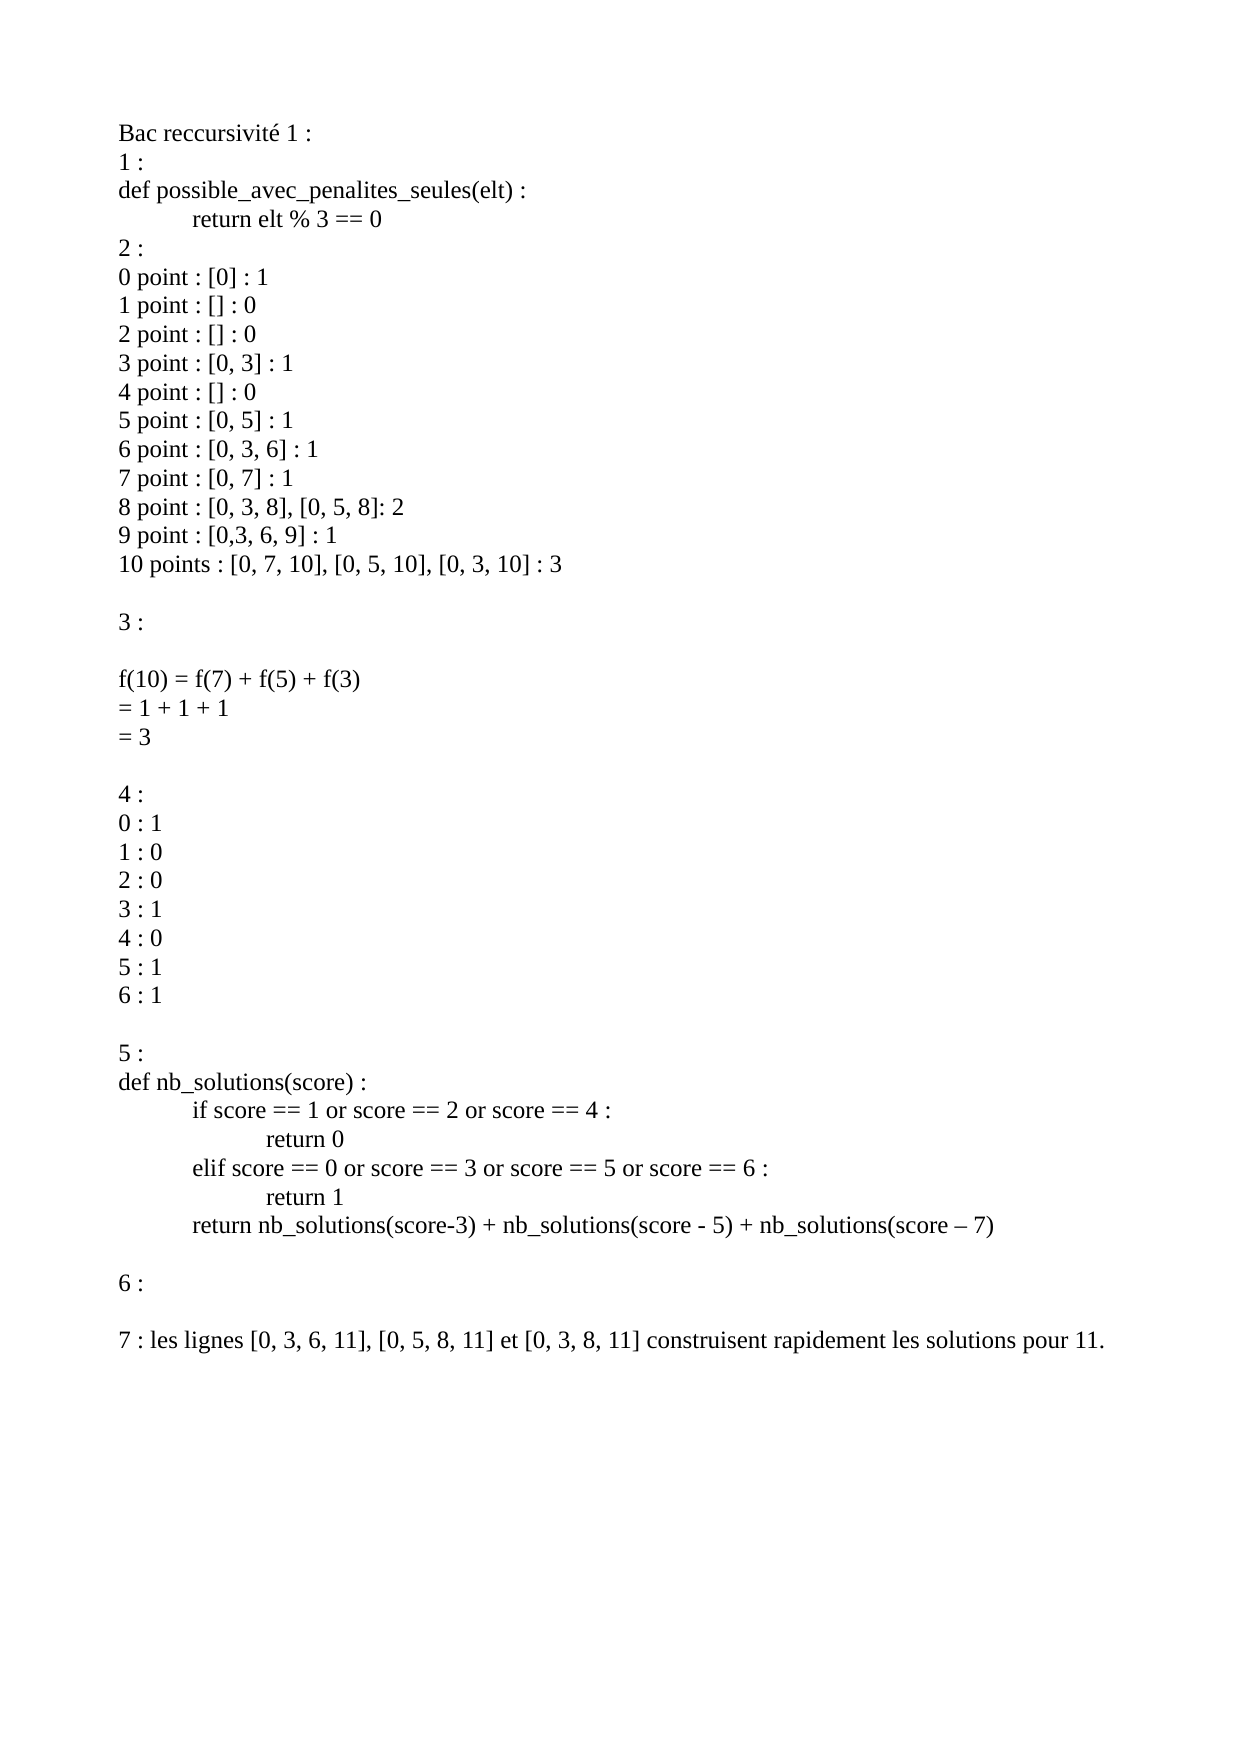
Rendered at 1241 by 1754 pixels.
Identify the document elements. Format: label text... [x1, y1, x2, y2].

text 9 point : [0,3, 6, 9] : 1 [118, 521, 1122, 549]
text 7 point : [0, 7] : 1 [118, 463, 1122, 492]
text 0 point : [0] : 1 [118, 262, 1122, 291]
text 4 : 0 [118, 923, 1122, 952]
text 2 : [118, 233, 1122, 262]
text Bac reccursivité 1 : [118, 118, 1122, 147]
text f(10) = f(7) + f(5) + f(3) [118, 664, 1122, 693]
text 3 : [118, 607, 1122, 636]
text 3 : 1 [118, 894, 1122, 923]
text 5 : [118, 1038, 1122, 1067]
text = 1 + 1 + 1 [118, 693, 1122, 722]
text 1 point : [] : 0 [118, 291, 1122, 319]
text 7 : les lignes [0, 3, 6, 11], [0, 5, 8, 11] et [0, 3, 8, 11] construisent rapidement les solutions pour 11. [118, 1326, 1122, 1354]
text 4 point : [] : 0 [118, 377, 1122, 406]
text return 0 [118, 1124, 1122, 1153]
text 2 point : [] : 0 [118, 319, 1122, 348]
text 2 : 0 [118, 866, 1122, 894]
text def possible_avec_penalites_seules(elt) : [118, 176, 1122, 204]
text = 3 [118, 722, 1122, 751]
text 5 point : [0, 5] : 1 [118, 406, 1122, 434]
text 6 point : [0, 3, 6] : 1 [118, 434, 1122, 463]
text 5 : 1 [118, 952, 1122, 981]
text 10 points : [0, 7, 10], [0, 5, 10], [0, 3, 10] : 3 [118, 549, 1122, 578]
text 4 : [118, 779, 1122, 808]
text 8 point : [0, 3, 8], [0, 5, 8]: 2 [118, 492, 1122, 521]
text 3 point : [0, 3] : 1 [118, 348, 1122, 377]
text return 1 [118, 1182, 1122, 1211]
text 6 : [118, 1268, 1122, 1297]
text def nb_solutions(score) : [118, 1067, 1122, 1096]
text elif score == 0 or score == 3 or score == 5 or score == 6 : [118, 1153, 1122, 1182]
text return nb_solutions(score-3) + nb_solutions(score - 5) + nb_solutions(score – 7) [118, 1211, 1122, 1239]
text 1 : [118, 147, 1122, 176]
text 0 : 1 [118, 808, 1122, 837]
text 1 : 0 [118, 837, 1122, 866]
text 6 : 1 [118, 981, 1122, 1009]
text if score == 1 or score == 2 or score == 4 : [118, 1096, 1122, 1124]
text return elt % 3 == 0 [118, 204, 1122, 233]
